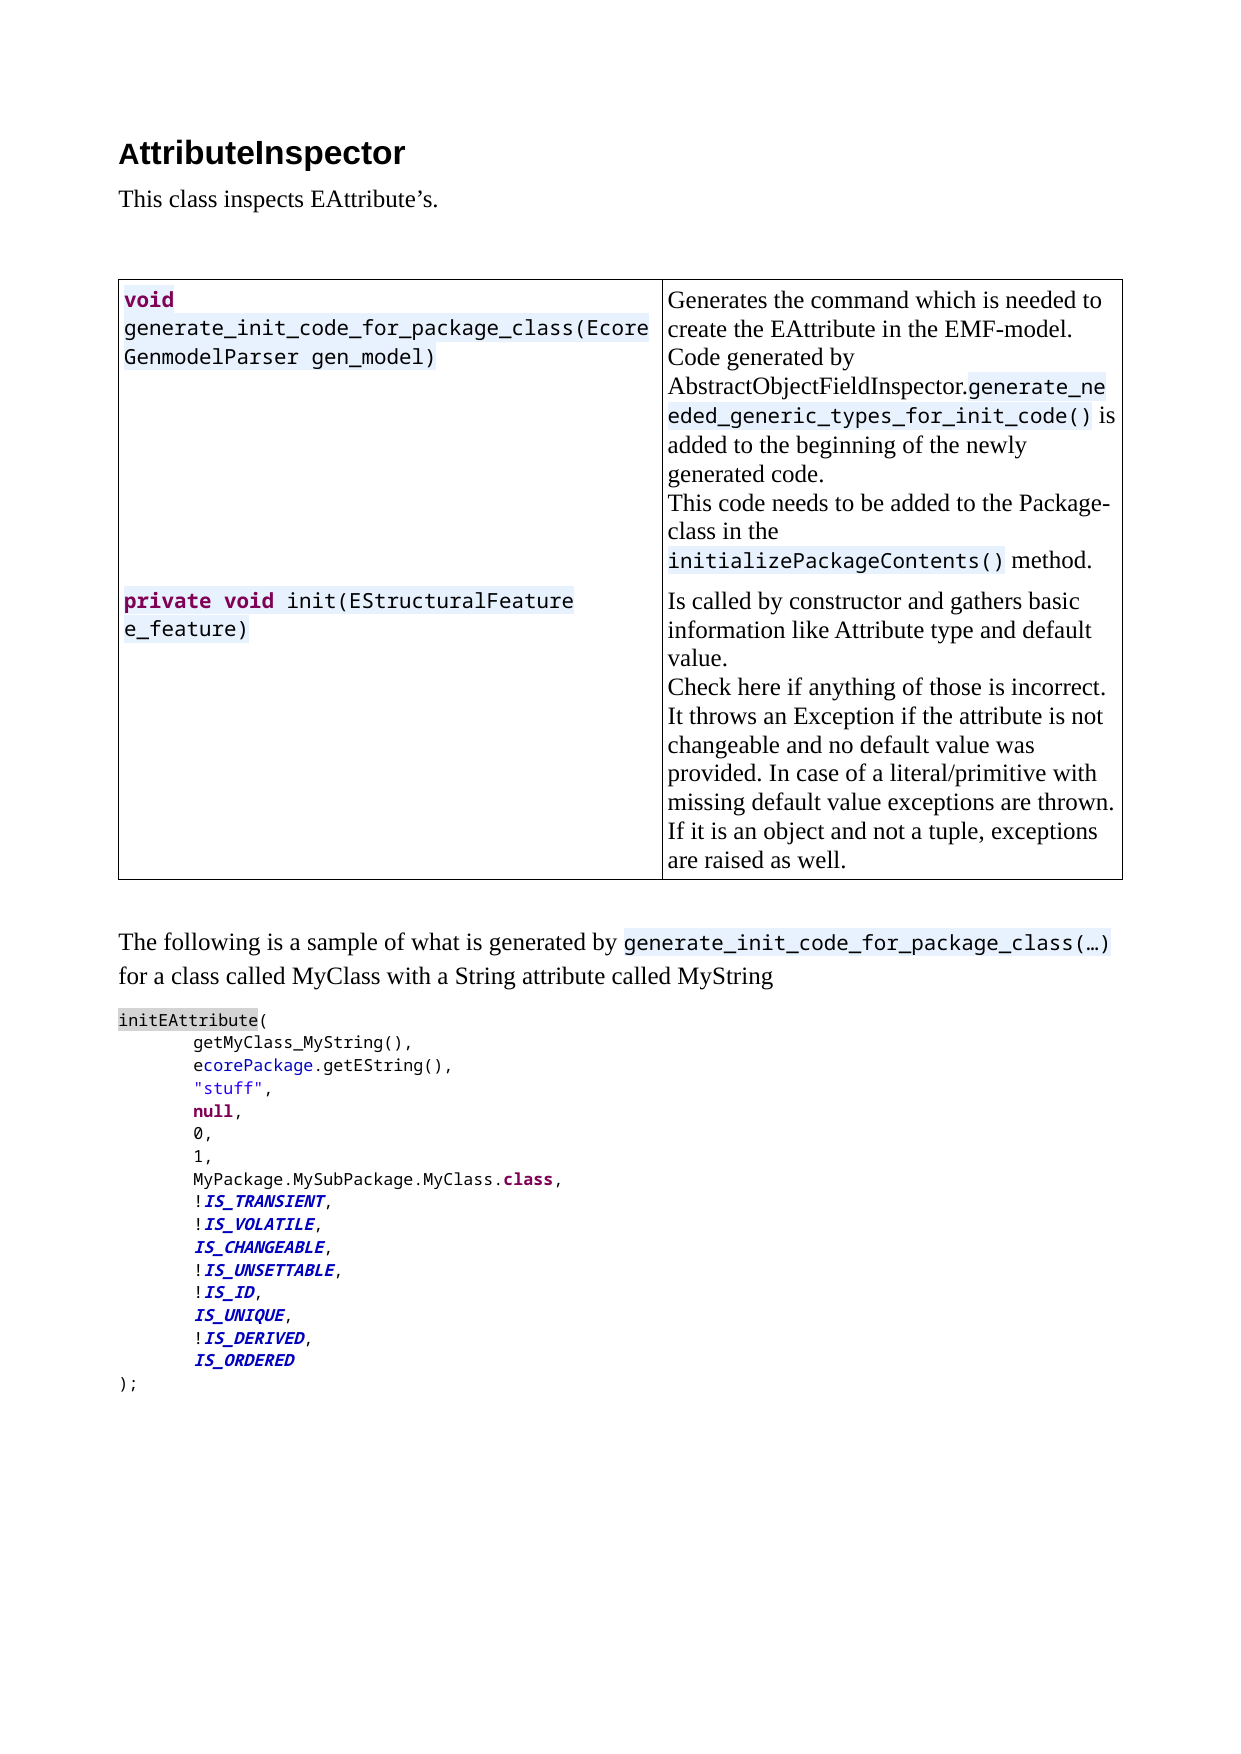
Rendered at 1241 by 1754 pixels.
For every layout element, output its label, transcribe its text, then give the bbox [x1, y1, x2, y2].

table_cell private void init(EStructuralFeature e_feature) [119, 580, 662, 879]
text 1, [118, 1144, 1122, 1167]
text !IS_VOLATILE, [118, 1213, 1122, 1235]
text "stuff", [118, 1076, 1122, 1099]
text getMyClass_MyString(), [118, 1031, 1122, 1054]
subtitle AttributeInspector [118, 133, 1122, 171]
text IS_CHANGEABLE, [118, 1235, 1122, 1258]
text !IS_ID, [118, 1281, 1122, 1303]
text IS_UNIQUE, [118, 1303, 1122, 1326]
table_header Generates the command which is needed to create the EAttribute in the EMF-model. Code generated by AbstractObjectFieldInspector.generate_needed_generic_types_for_init_code() is added to the beginning of the newly generated code. This code needs to be added to the Package-class in the initializePackageContents() method. [663, 280, 1122, 580]
text This class inspects EAttribute’s. [118, 184, 1122, 213]
text !IS_DERIVED, [118, 1326, 1122, 1349]
text ); [118, 1372, 1122, 1394]
text 0, [118, 1122, 1122, 1144]
text The following is a sample of what is generated by generate_init_code_for_package_class(…) for a class called MyClass with a String attribute called MyString [118, 927, 1122, 989]
text MyPackage.MySubPackage.MyClass.class, [118, 1167, 1122, 1190]
table_cell Is called by constructor and gathers basic information like Attribute type and default value. Check here if anything of those is incorrect. It throws an Exception if the attribute is not changeable and no default value was provided. In case of a literal/primitive with missing default value exceptions are thrown. If it is an object and not a tuple, exceptions are raised as well. [663, 580, 1122, 879]
text !IS_TRANSIENT, [118, 1190, 1122, 1213]
text ecorePackage.getEString(), [118, 1054, 1122, 1076]
text !IS_UNSETTABLE, [118, 1258, 1122, 1281]
text null, [118, 1099, 1122, 1122]
text IS_ORDERED [118, 1349, 1122, 1372]
text initEAttribute( [118, 1008, 1122, 1031]
table_header void generate_init_code_for_package_class(EcoreGenmodelParser gen_model) [119, 280, 662, 580]
